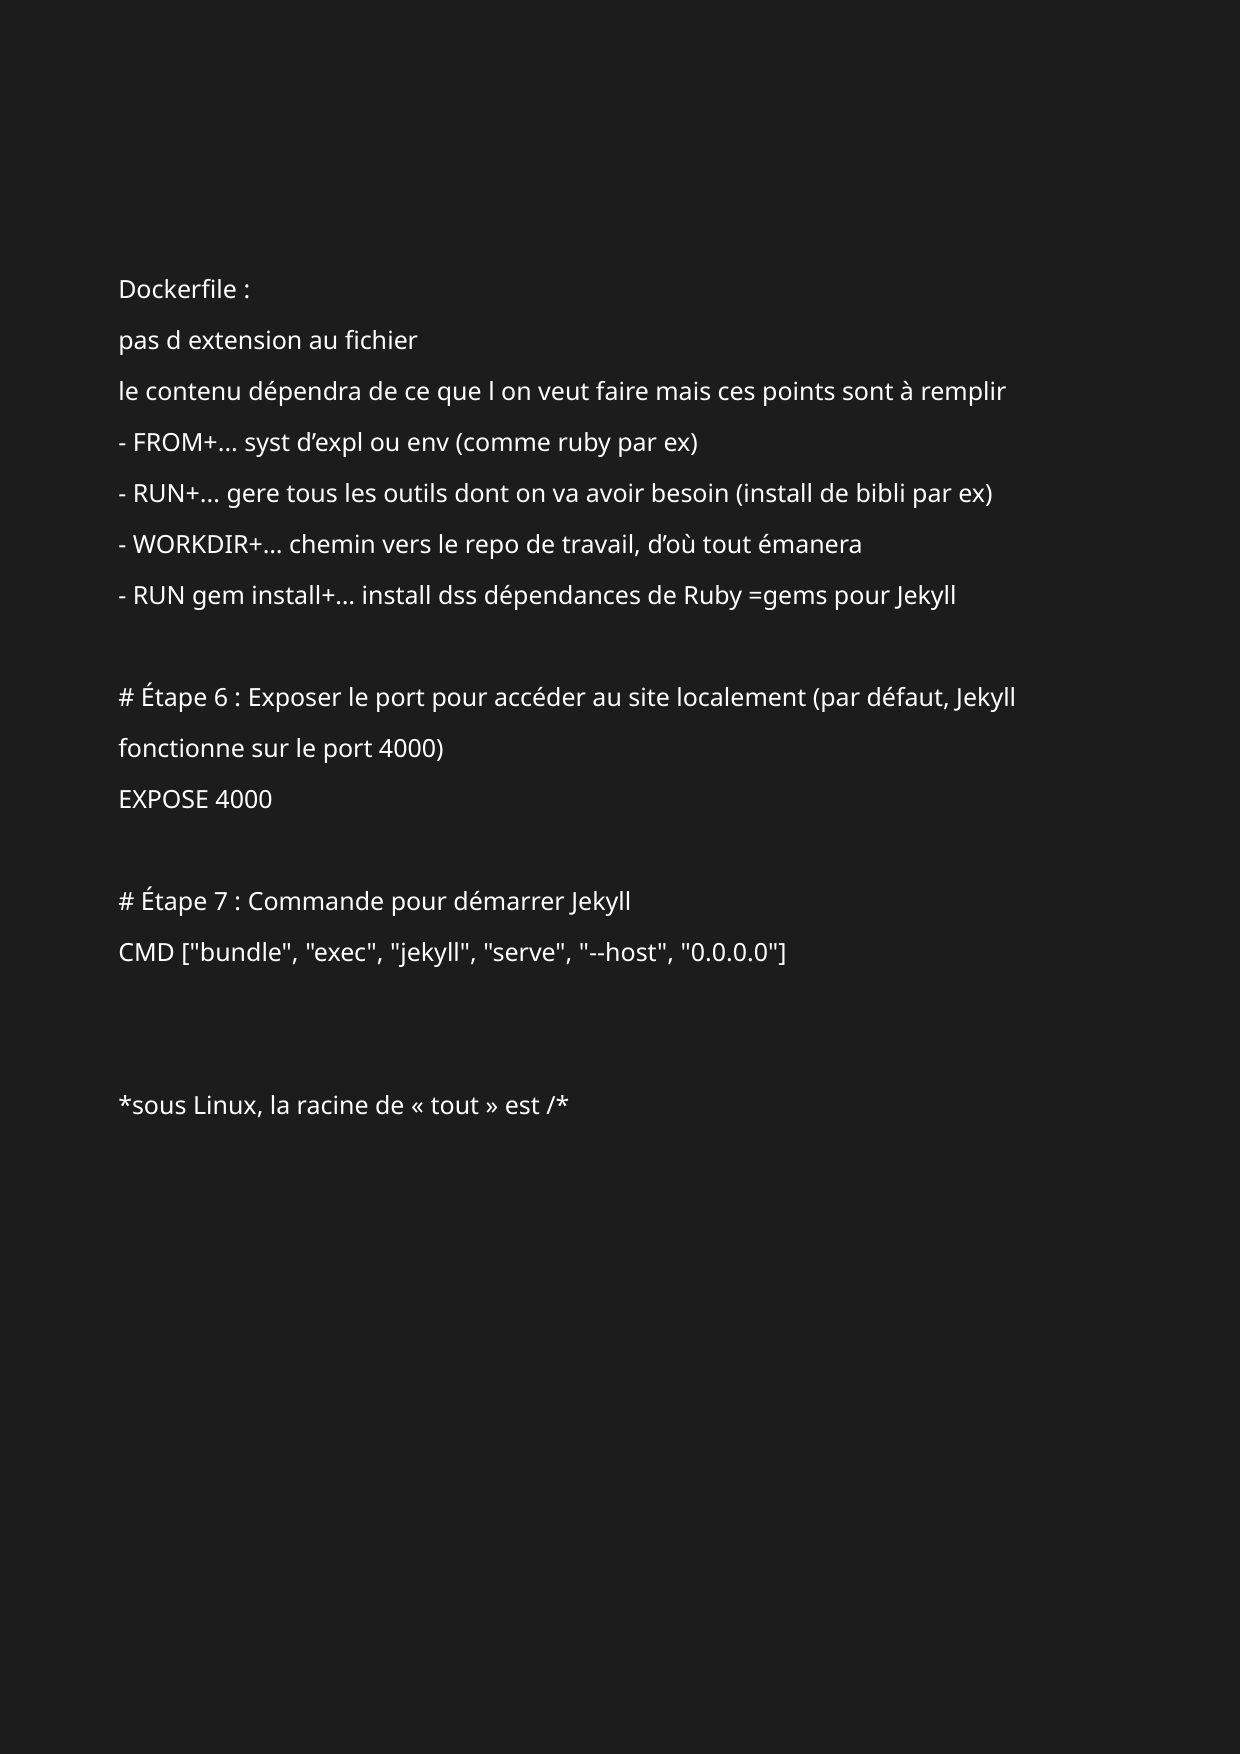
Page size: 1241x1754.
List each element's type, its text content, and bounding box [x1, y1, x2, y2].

text pas d extension au fichier [118, 322, 1122, 356]
text - RUN gem install+… install dss dépendances de Ruby =gems pour Jekyll # Étape 6 : Exposer le port pour accéder au site localement (par défaut, Jekyll fonctionne sur le port 4000) EXPOSE 4000 # Étape 7 : Commande pour démarrer Jekyll CMD ["bundle", "exec", "jekyll", "serve", "--host", "0.0.0.0"] [118, 577, 1122, 1020]
text - FROM+... syst d’expl ou env (comme ruby par ex) [118, 424, 1122, 458]
text - RUN+... gere tous les outils dont on va avoir besoin (install de bibli par ex) [118, 475, 1122, 509]
text - WORKDIR+… chemin vers le repo de travail, d’où tout émanera [118, 526, 1122, 561]
text Dockerfile : [118, 271, 1122, 305]
text le contenu dépendra de ce que l on veut faire mais ces points sont à remplir [118, 373, 1122, 407]
text *sous Linux, la racine de « tout » est /* [118, 1088, 1122, 1122]
